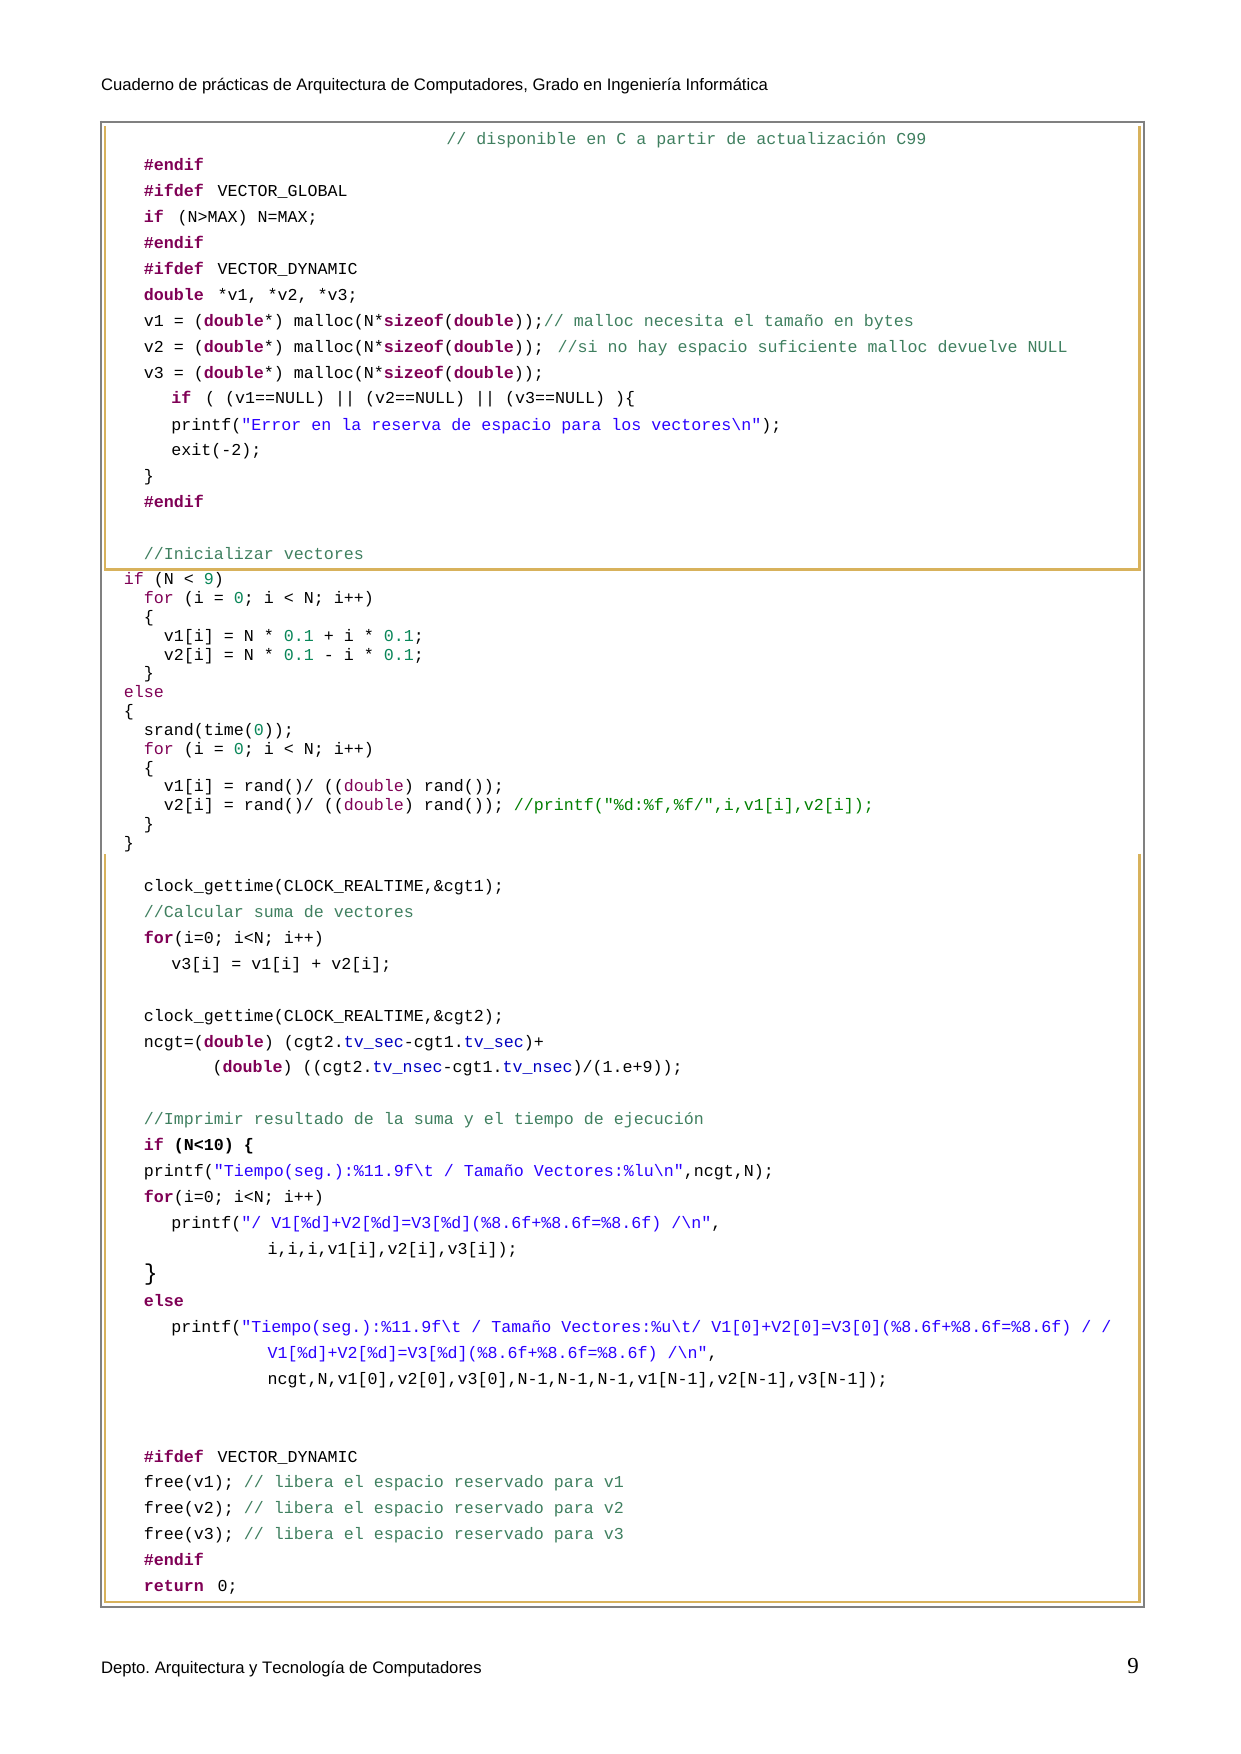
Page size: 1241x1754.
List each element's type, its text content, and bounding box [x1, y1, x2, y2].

table_cell // disponible en C a partir de actualización C99 #endif #ifdef VECTOR_GLOBAL if (N>MAX) N=MAX; #endif #ifdef VECTOR_DYNAMIC double *v1, *v2, *v3; v1 = (double*) malloc(N*sizeof(double));// malloc necesita el tamaño en bytes v2 = (double*) malloc(N*sizeof(double)); //si no hay espacio suficiente malloc devuelve NULL v3 = (double*) malloc(N*sizeof(double)); if ( (v1==NULL) || (v2==NULL) || (v3==NULL) ){ printf("Error en la reserva de espacio para los vectores\n"); exit(-2); } #endif //Inicializar vectores if (N < 9) for (i = 0; i < N; i++) { v1[i] = N * 0.1 + i * 0.1; v2[i] = N * 0.1 - i * 0.1; } else { srand(time(0)); for (i = 0; i < N; i++) { v1[i] = rand()/ ((double) rand()); v2[i] = rand()/ ((double) rand()); //printf("%d:%f,%f/",i,v1[i],v2[i]); } } clock_gettime(CLOCK_REALTIME,&cgt1); //Calcular suma de vectores for(i=0; i<N; i++) v3[i] = v1[i] + v2[i]; clock_gettime(CLOCK_REALTIME,&cgt2); ncgt=(double) (cgt2.tv_sec-cgt1.tv_sec)+ (double) ((cgt2.tv_nsec-cgt1.tv_nsec)/(1.e+9)); //Imprimir resultado de la suma y el tiempo de ejecución if (N<10) { printf("Tiempo(seg.):%11.9f\t / Tamaño Vectores:%lu\n",ncgt,N); for(i=0; i<N; i++) printf("/ V1[%d]+V2[%d]=V3[%d](%8.6f+%8.6f=%8.6f) /\n", i,i,i,v1[i],v2[i],v3[i]); } else printf("Tiempo(seg.):%11.9f\t / Tamaño Vectores:%u\t/ V1[0]+V2[0]=V3[0](%8.6f+%8.6f=%8.6f) / / V1[%d]+V2[%d]=V3[%d](%8.6f+%8.6f=%8.6f) /\n", ncgt,N,v1[0],v2[0],v3[0],N-1,N-1,N-1,v1[N-1],v2[N-1],v3[N-1]); #ifdef VECTOR_DYNAMIC free(v1); // libera el espacio reservado para v1 free(v2); // libera el espacio reservado para v2 free(v3); // libera el espacio reservado para v3 #endif return 0; [102, 123, 1143, 1606]
